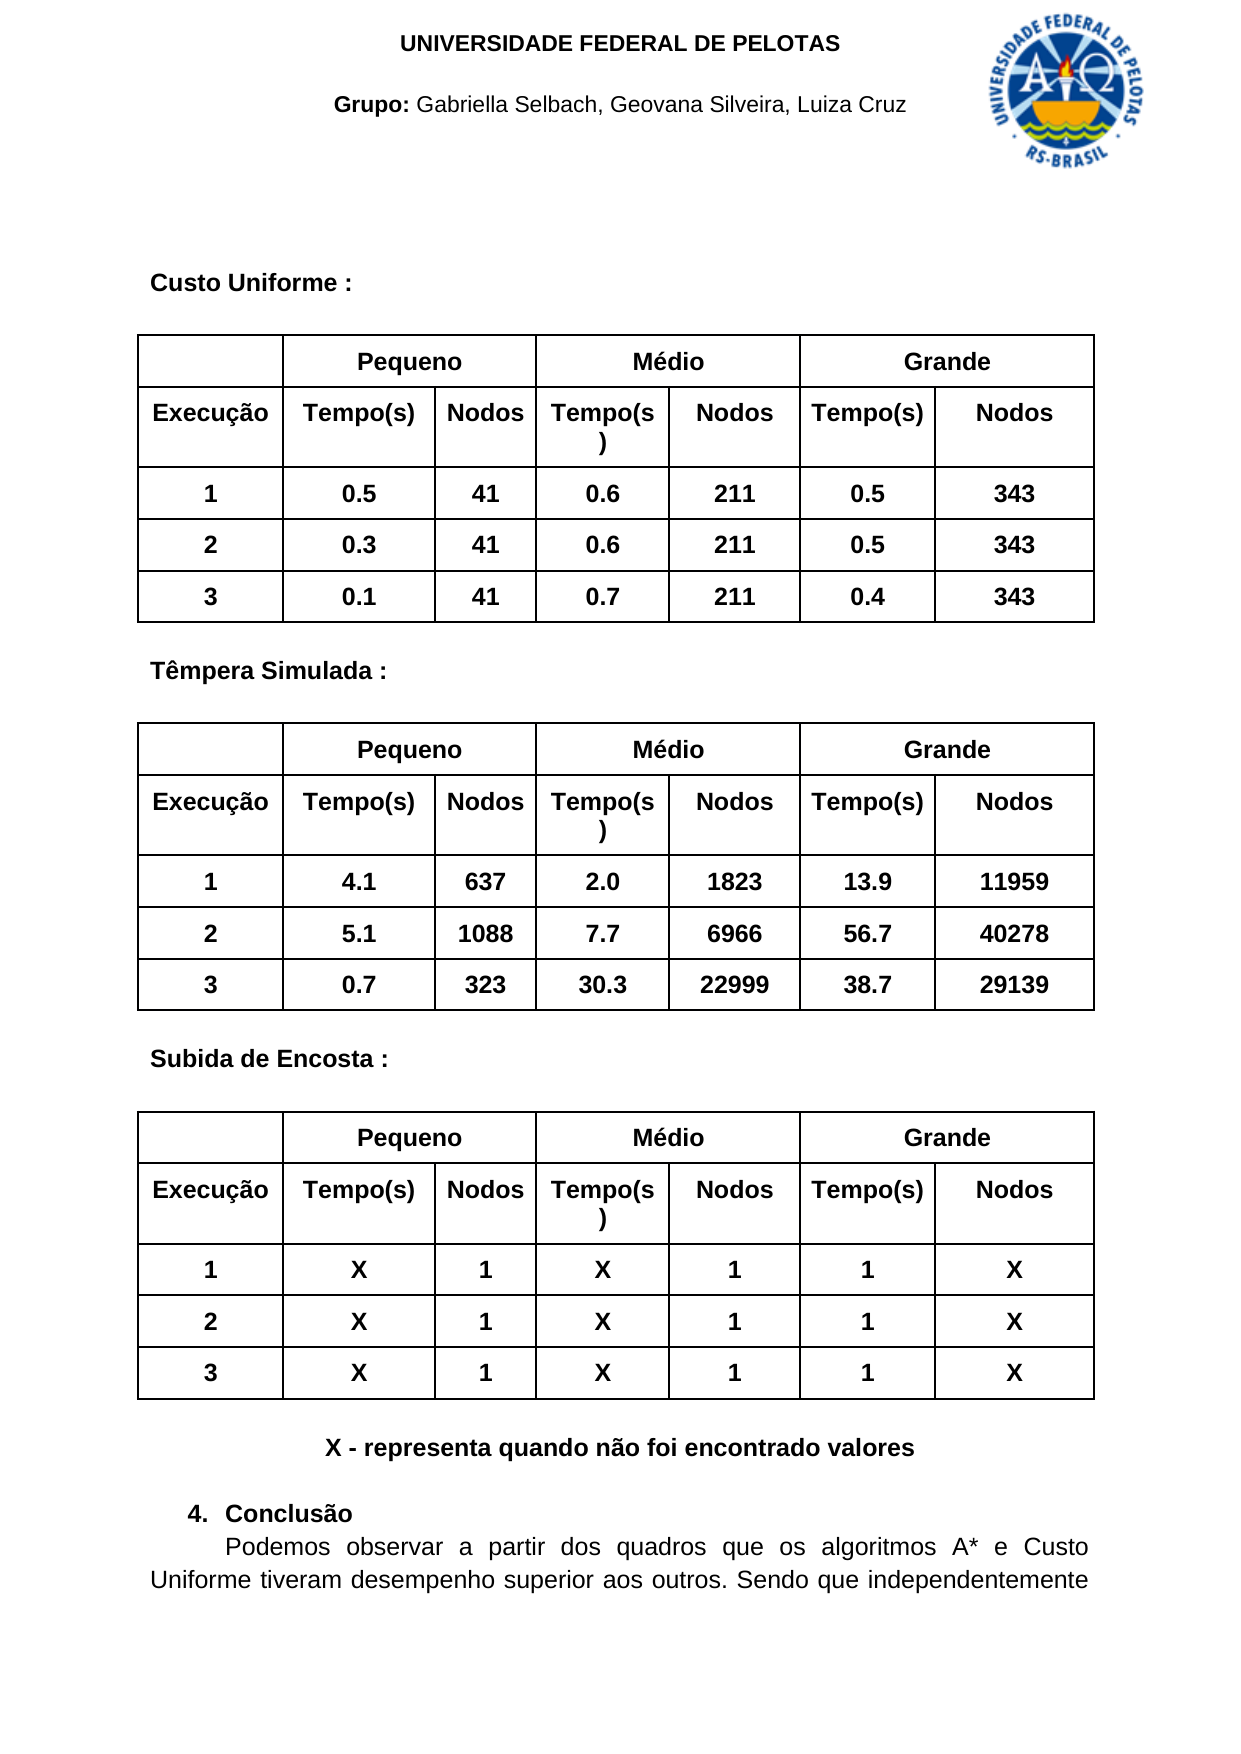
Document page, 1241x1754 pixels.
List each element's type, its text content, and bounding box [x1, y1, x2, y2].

table_cell X [936, 1245, 1093, 1294]
table_cell Nodos [936, 1164, 1093, 1243]
table_header Grande [801, 336, 1093, 386]
table_cell Nodos [436, 776, 535, 854]
table_header Pequeno [284, 1113, 535, 1162]
table_cell X [936, 1348, 1093, 1398]
table_cell 2 [139, 1296, 282, 1346]
table_cell Tempo(s) [284, 776, 434, 854]
table_cell 4.1 [284, 856, 434, 906]
table_cell Nodos [436, 388, 535, 466]
table_header [139, 724, 282, 774]
table_cell 1088 [436, 908, 535, 958]
table_cell Tempo(s) [284, 388, 434, 466]
table_cell 41 [436, 572, 535, 621]
table_cell X [284, 1296, 434, 1346]
table_cell Execução [139, 1164, 282, 1243]
table_cell 1 [801, 1348, 934, 1398]
table_cell 1 [670, 1245, 799, 1294]
table_cell 343 [936, 572, 1093, 621]
table_cell 1 [436, 1348, 535, 1398]
table_cell 0.7 [284, 960, 434, 1009]
table_cell 0.5 [801, 520, 934, 569]
table_header Médio [537, 336, 799, 386]
table_cell X [936, 1296, 1093, 1346]
table_cell 1 [436, 1296, 535, 1346]
table_cell 0.7 [537, 572, 668, 621]
table_cell 40278 [936, 908, 1093, 958]
table_header Médio [537, 724, 799, 774]
table_cell Nodos [670, 388, 799, 466]
table_cell 0.5 [284, 468, 434, 518]
table_cell 0.6 [537, 520, 668, 569]
table_cell 22999 [670, 960, 799, 1009]
table_cell X [284, 1348, 434, 1398]
table_cell 1 [670, 1348, 799, 1398]
picture [975, 0, 1158, 183]
table_cell Tempo(s) [801, 1164, 934, 1243]
table_header Grande [801, 1113, 1093, 1162]
table_cell 38.7 [801, 960, 934, 1009]
table_cell 0.3 [284, 520, 434, 569]
table_cell 2 [139, 908, 282, 958]
table_cell 1 [801, 1296, 934, 1346]
table_cell 41 [436, 468, 535, 518]
table_cell Tempo(s) [537, 1164, 668, 1243]
list Conclusão [187, 1499, 1090, 1527]
text Subida de Encosta : [150, 1044, 1090, 1073]
table_cell 2.0 [537, 856, 668, 906]
table_cell 3 [139, 1348, 282, 1398]
table_cell 1823 [670, 856, 799, 906]
table_cell 1 [139, 468, 282, 518]
table_cell 343 [936, 520, 1093, 569]
table_cell 343 [936, 468, 1093, 518]
table_cell 29139 [936, 960, 1093, 1009]
table_cell Tempo(s) [284, 1164, 434, 1243]
table_header Pequeno [284, 724, 535, 774]
table_cell 6966 [670, 908, 799, 958]
table_cell Execução [139, 776, 282, 854]
table_cell 0.5 [801, 468, 934, 518]
table_cell 2 [139, 520, 282, 569]
table_cell X [284, 1245, 434, 1294]
table_cell Tempo(s) [537, 776, 668, 854]
table_cell Tempo(s) [537, 388, 668, 466]
table_cell 1 [139, 856, 282, 906]
table_header [139, 1113, 282, 1162]
table_cell 3 [139, 572, 282, 621]
table_cell 3 [139, 960, 282, 1009]
table_cell X [537, 1245, 668, 1294]
table_cell X [537, 1348, 668, 1398]
table_cell Nodos [936, 776, 1093, 854]
table_cell 211 [670, 572, 799, 621]
text Custo Uniforme : [150, 268, 1090, 297]
table_header Médio [537, 1113, 799, 1162]
text Podemos observar a partir dos quadros que os algoritmos A* e Custo Uniforme tiveram desempenho superior aos outros. Sendo que independentemente [150, 1532, 1090, 1593]
table_cell 11959 [936, 856, 1093, 906]
table_cell Tempo(s) [801, 388, 934, 466]
table_cell 0.4 [801, 572, 934, 621]
table_cell 0.6 [537, 468, 668, 518]
table_cell 1 [670, 1296, 799, 1346]
table_cell Nodos [436, 1164, 535, 1243]
table_cell 1 [139, 1245, 282, 1294]
table_cell Execução [139, 388, 282, 466]
table_cell 30.3 [537, 960, 668, 1009]
table_cell 637 [436, 856, 535, 906]
table_cell 211 [670, 520, 799, 569]
table_header Grande [801, 724, 1093, 774]
table_cell X [537, 1296, 668, 1346]
table_cell Nodos [670, 1164, 799, 1243]
table_cell Nodos [936, 388, 1093, 466]
table_cell 56.7 [801, 908, 934, 958]
table_header [139, 336, 282, 386]
table_cell 5.1 [284, 908, 434, 958]
table_cell Tempo(s) [801, 776, 934, 854]
table_cell 1 [436, 1245, 535, 1294]
table_cell 7.7 [537, 908, 668, 958]
text Têmpera Simulada : [150, 656, 1090, 685]
table_cell 41 [436, 520, 535, 569]
table_cell 0.1 [284, 572, 434, 621]
table_cell 1 [801, 1245, 934, 1294]
text X - representa quando não foi encontrado valores [150, 1433, 1090, 1461]
table_cell Nodos [670, 776, 799, 854]
table_cell 13.9 [801, 856, 934, 906]
table_cell 211 [670, 468, 799, 518]
table_cell 323 [436, 960, 535, 1009]
table_header Pequeno [284, 336, 535, 386]
